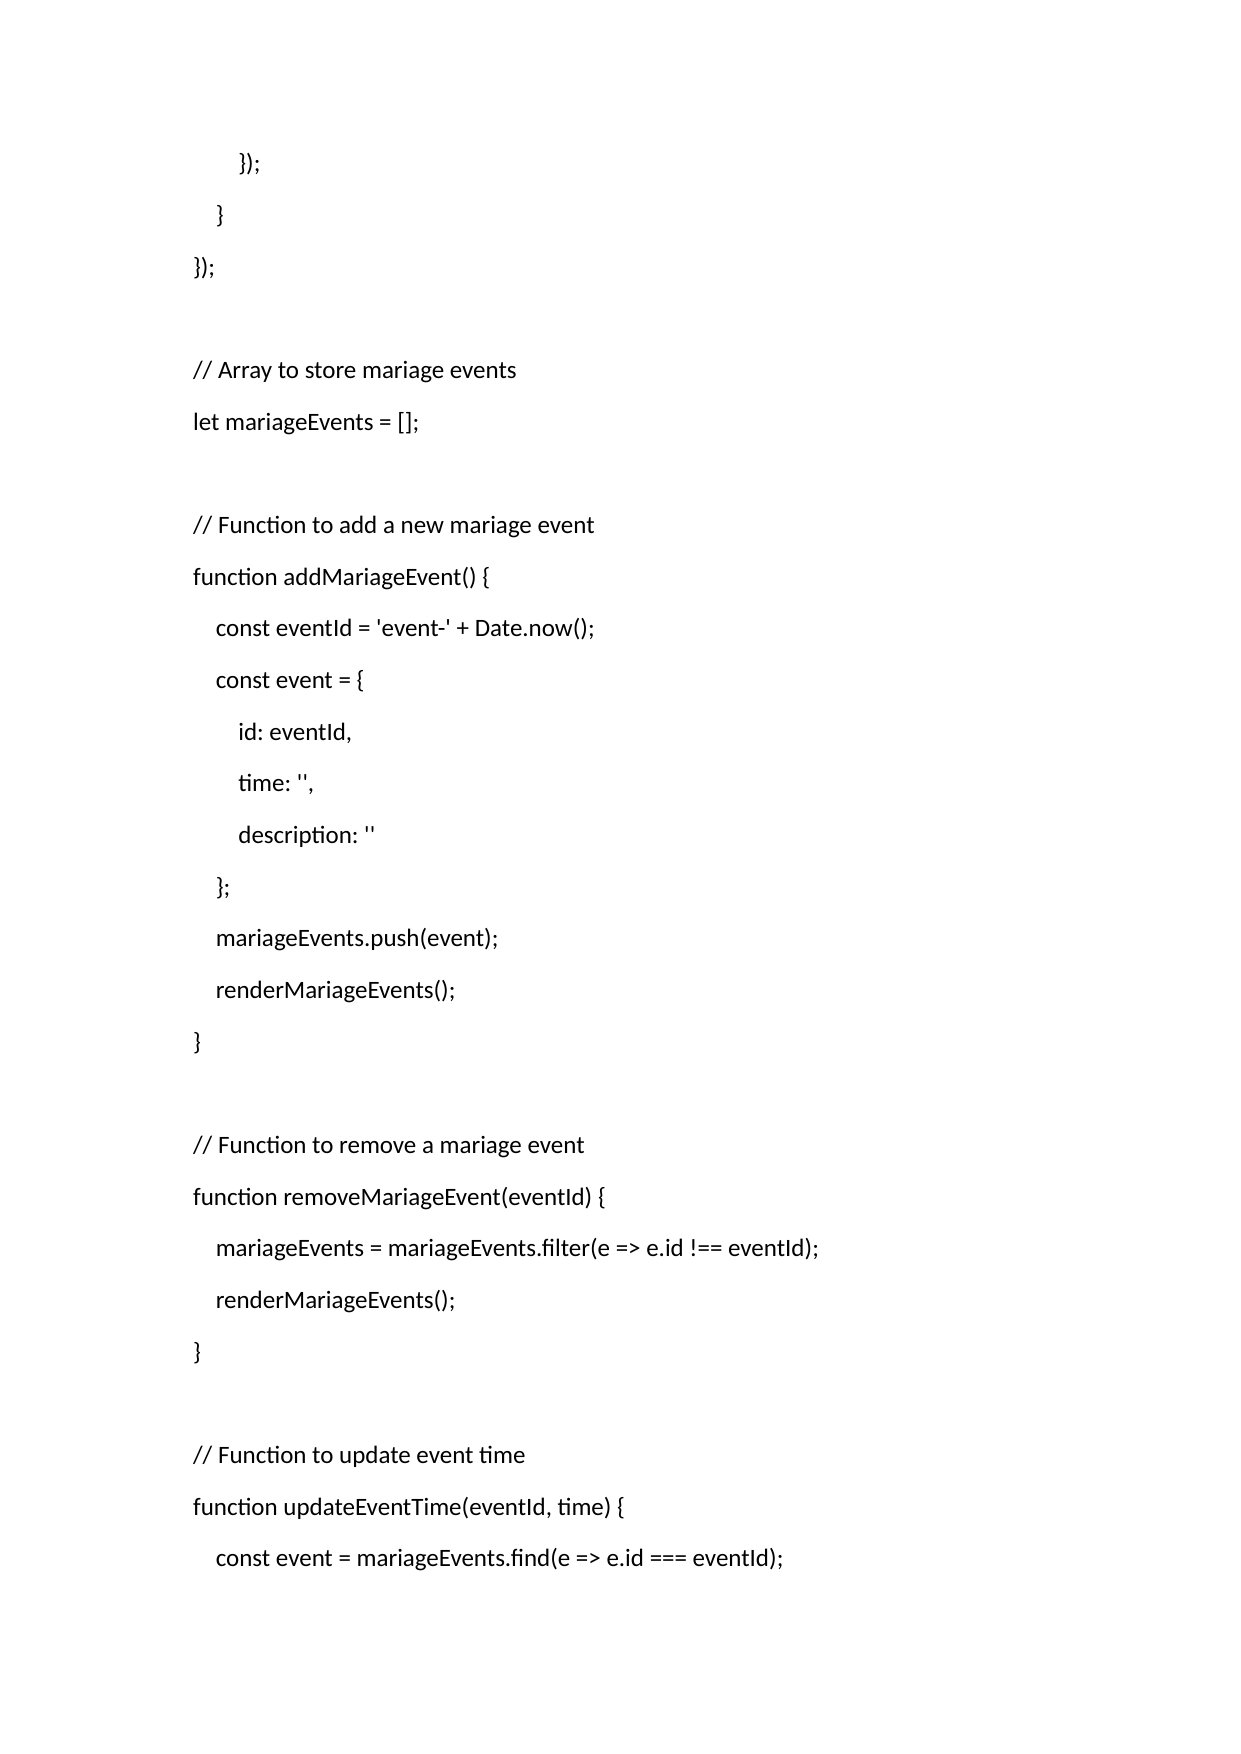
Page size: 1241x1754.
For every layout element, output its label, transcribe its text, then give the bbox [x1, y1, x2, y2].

text id: eventId, [148, 716, 1093, 746]
text renderMariageEvents(); [148, 974, 1093, 1005]
text // Function to update event time [148, 1439, 1093, 1470]
text // Array to store mariage events [148, 354, 1093, 385]
text }); [148, 148, 1093, 178]
text function updateEventTime(eventId, time) { [148, 1491, 1093, 1521]
text } [148, 1026, 1093, 1056]
text // Function to add a new mariage event [148, 509, 1093, 540]
text function addMariageEvent() { [148, 561, 1093, 591]
text } [148, 199, 1093, 230]
text mariageEvents = mariageEvents.filter(e => e.id !== eventId); [148, 1233, 1093, 1263]
text }); [148, 251, 1093, 281]
text description: '' [148, 819, 1093, 850]
text let mariageEvents = []; [148, 406, 1093, 436]
text } [148, 1336, 1093, 1366]
text time: '', [148, 768, 1093, 798]
text }; [148, 871, 1093, 901]
text const event = mariageEvents.find(e => e.id === eventId); [148, 1543, 1093, 1573]
text mariageEvents.push(event); [148, 923, 1093, 953]
text function removeMariageEvent(eventId) { [148, 1181, 1093, 1211]
text const eventId = 'event-' + Date.now(); [148, 613, 1093, 643]
text // Function to remove a mariage event [148, 1129, 1093, 1160]
text const event = { [148, 664, 1093, 695]
text renderMariageEvents(); [148, 1284, 1093, 1315]
